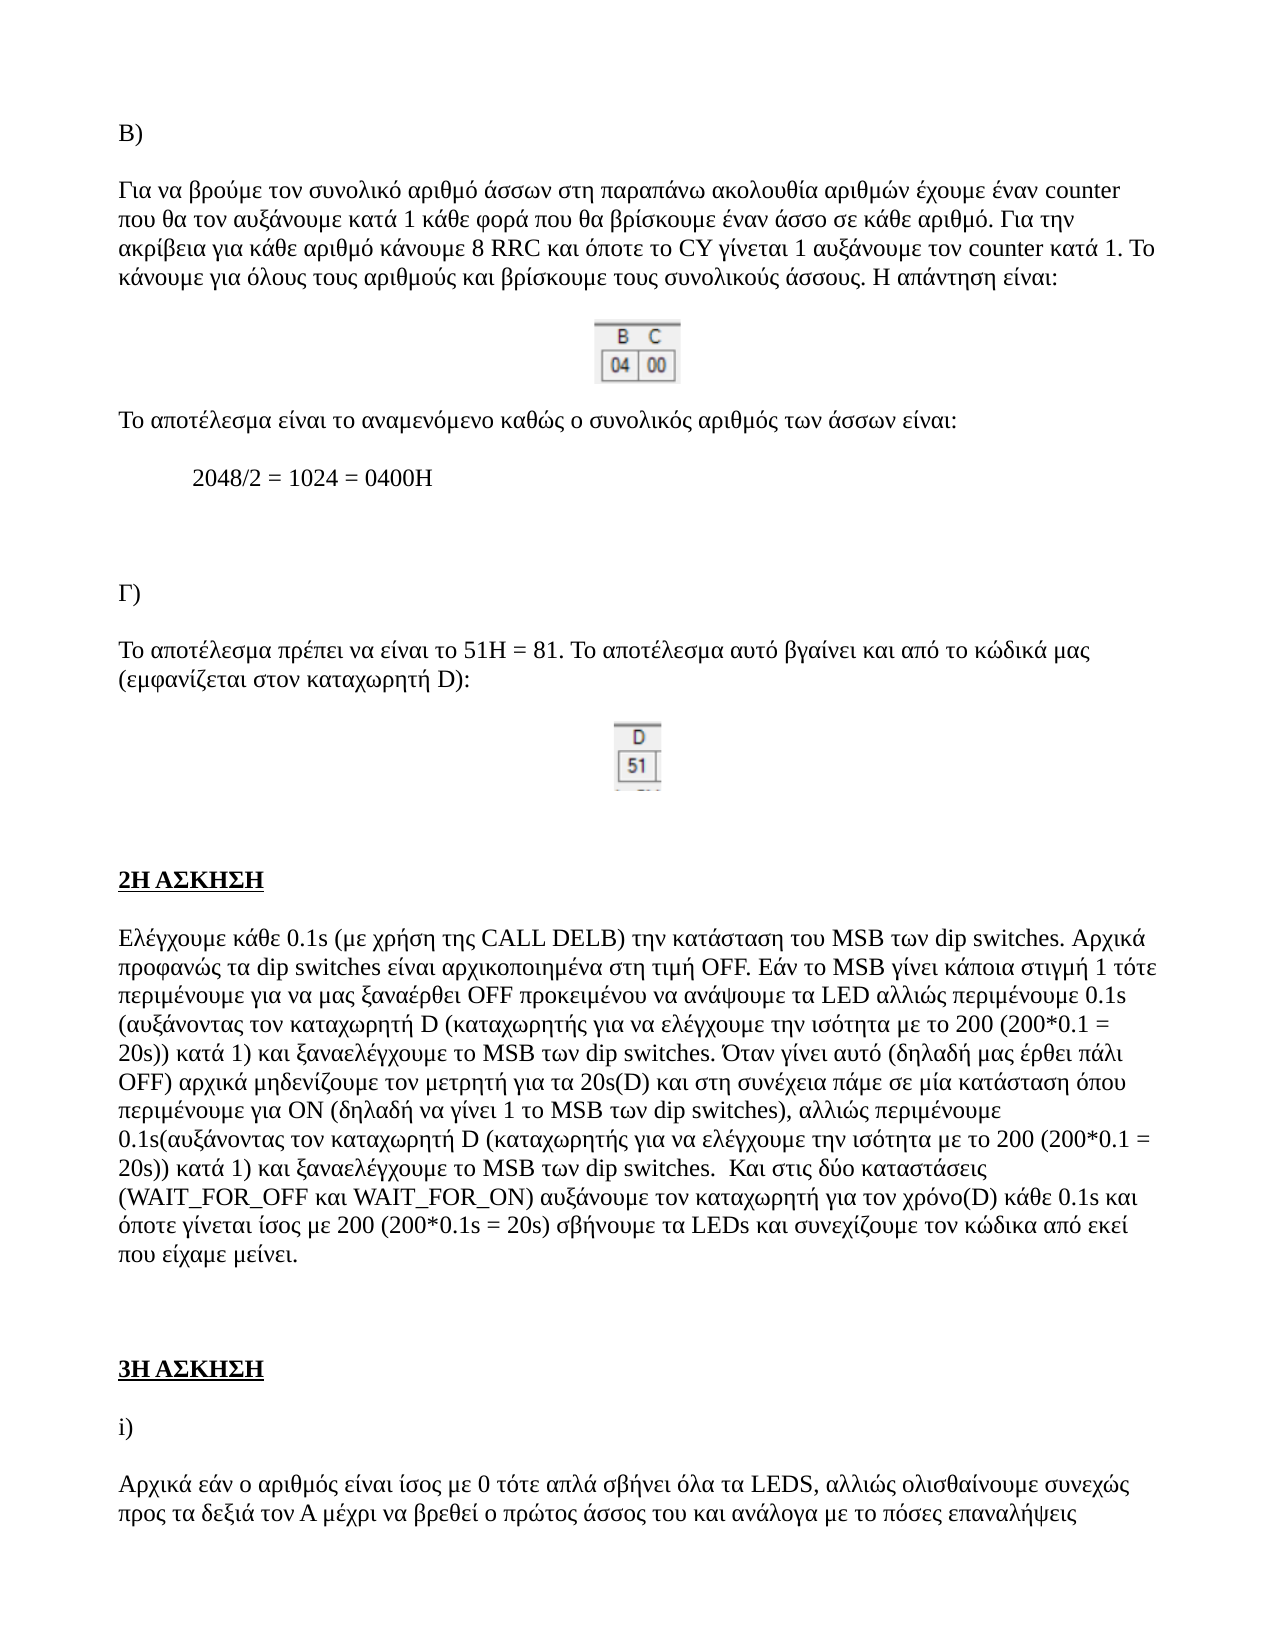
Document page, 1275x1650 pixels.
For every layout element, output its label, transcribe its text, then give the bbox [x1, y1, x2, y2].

text 2048/2 = 1024 = 0400Η [118, 463, 1157, 492]
text i) [118, 1412, 1157, 1441]
text Β) [118, 118, 1157, 147]
text Το αποτέλεσμα πρέπει να είναι το 51Η = 81. Το αποτέλεσμα αυτό βγαίνει και από το κώδικά μας (εμφανίζεται στον καταχωρητή D): [118, 636, 1157, 693]
text 3Η ΑΣΚΗΣΗ [118, 1354, 1157, 1383]
text Το αποτέλεσμα είναι το αναμενόμενο καθώς ο συνολικός αριθμός των άσσων είναι: [118, 406, 1157, 434]
picture [594, 319, 681, 384]
picture [613, 721, 662, 791]
text Ελέγχουμε κάθε 0.1s (με χρήση της CALL DELB) την κατάσταση του MSB των dip switches. Αρχικά προφανώς τα dip switches είναι αρχικοποιημένα στη τιμή OFF. Εάν το MSB γίνει κάποια στιγμή 1 τότε περιμένουμε για να μας ξαναέρθει OFF προκειμένου να ανάψουμε τα LED αλλιώς περιμένουμε 0.1s (αυξάνοντας τον καταχωρητή D (καταχωρητής για να ελέγχουμε την ισότητα με το 200 (200*0.1 = 20s)) κατά 1) και ξαναελέγχουμε το MSB των dip switches. Όταν γίνει αυτό (δηλαδή μας έρθει πάλι OFF) αρχικά μηδενίζουμε τον μετρητή για τα 20s(D) και στη συνέχεια πάμε σε μία κατάσταση όπου περιμένουμε για ON (δηλαδή να γίνει 1 το MSB των dip switches), αλλιώς περιμένουμε 0.1s(αυξάνοντας τον καταχωρητή D (καταχωρητής για να ελέγχουμε την ισότητα με το 200 (200*0.1 = 20s)) κατά 1) και ξαναελέγχουμε το MSB των dip switches. Και στις δύο καταστάσεις (WAIT_FOR_OFF και WAIT_FOR_ON) αυξάνουμε τον καταχωρητή για τον χρόνο(D) κάθε 0.1s και όποτε γίνεται ίσος με 200 (200*0.1s = 20s) σβήνουμε τα LEDs και συνεχίζουμε τον κώδικα από εκεί που είχαμε μείνει. [118, 923, 1157, 1268]
text Αρχικά εάν ο αριθμός είναι ίσος με 0 τότε απλά σβήνει όλα τα LEDS, αλλιώς ολισθαίνουμε συνεχώς προς τα δεξιά τον Α μέχρι να βρεθεί ο πρώτος άσσος του και ανάλογα με το πόσες επαναλήψεις [118, 1469, 1157, 1527]
text 2Η ΑΣΚΗΣΗ [118, 866, 1157, 894]
text Γ) [118, 578, 1157, 607]
text Για να βρούμε τον συνολικό αριθμό άσσων στη παραπάνω ακολουθία αριθμών έχουμε έναν counter που θα τον αυξάνουμε κατά 1 κάθε φορά που θα βρίσκουμε έναν άσσο σε κάθε αριθμό. Για την ακρίβεια για κάθε αριθμό κάνουμε 8 RRC και όποτε το CY γίνεται 1 αυξάνουμε τον counter κατά 1. Το κάνουμε για όλους τους αριθμούς και βρίσκουμε τους συνολικούς άσσους. Η απάντηση είναι: [118, 176, 1157, 291]
